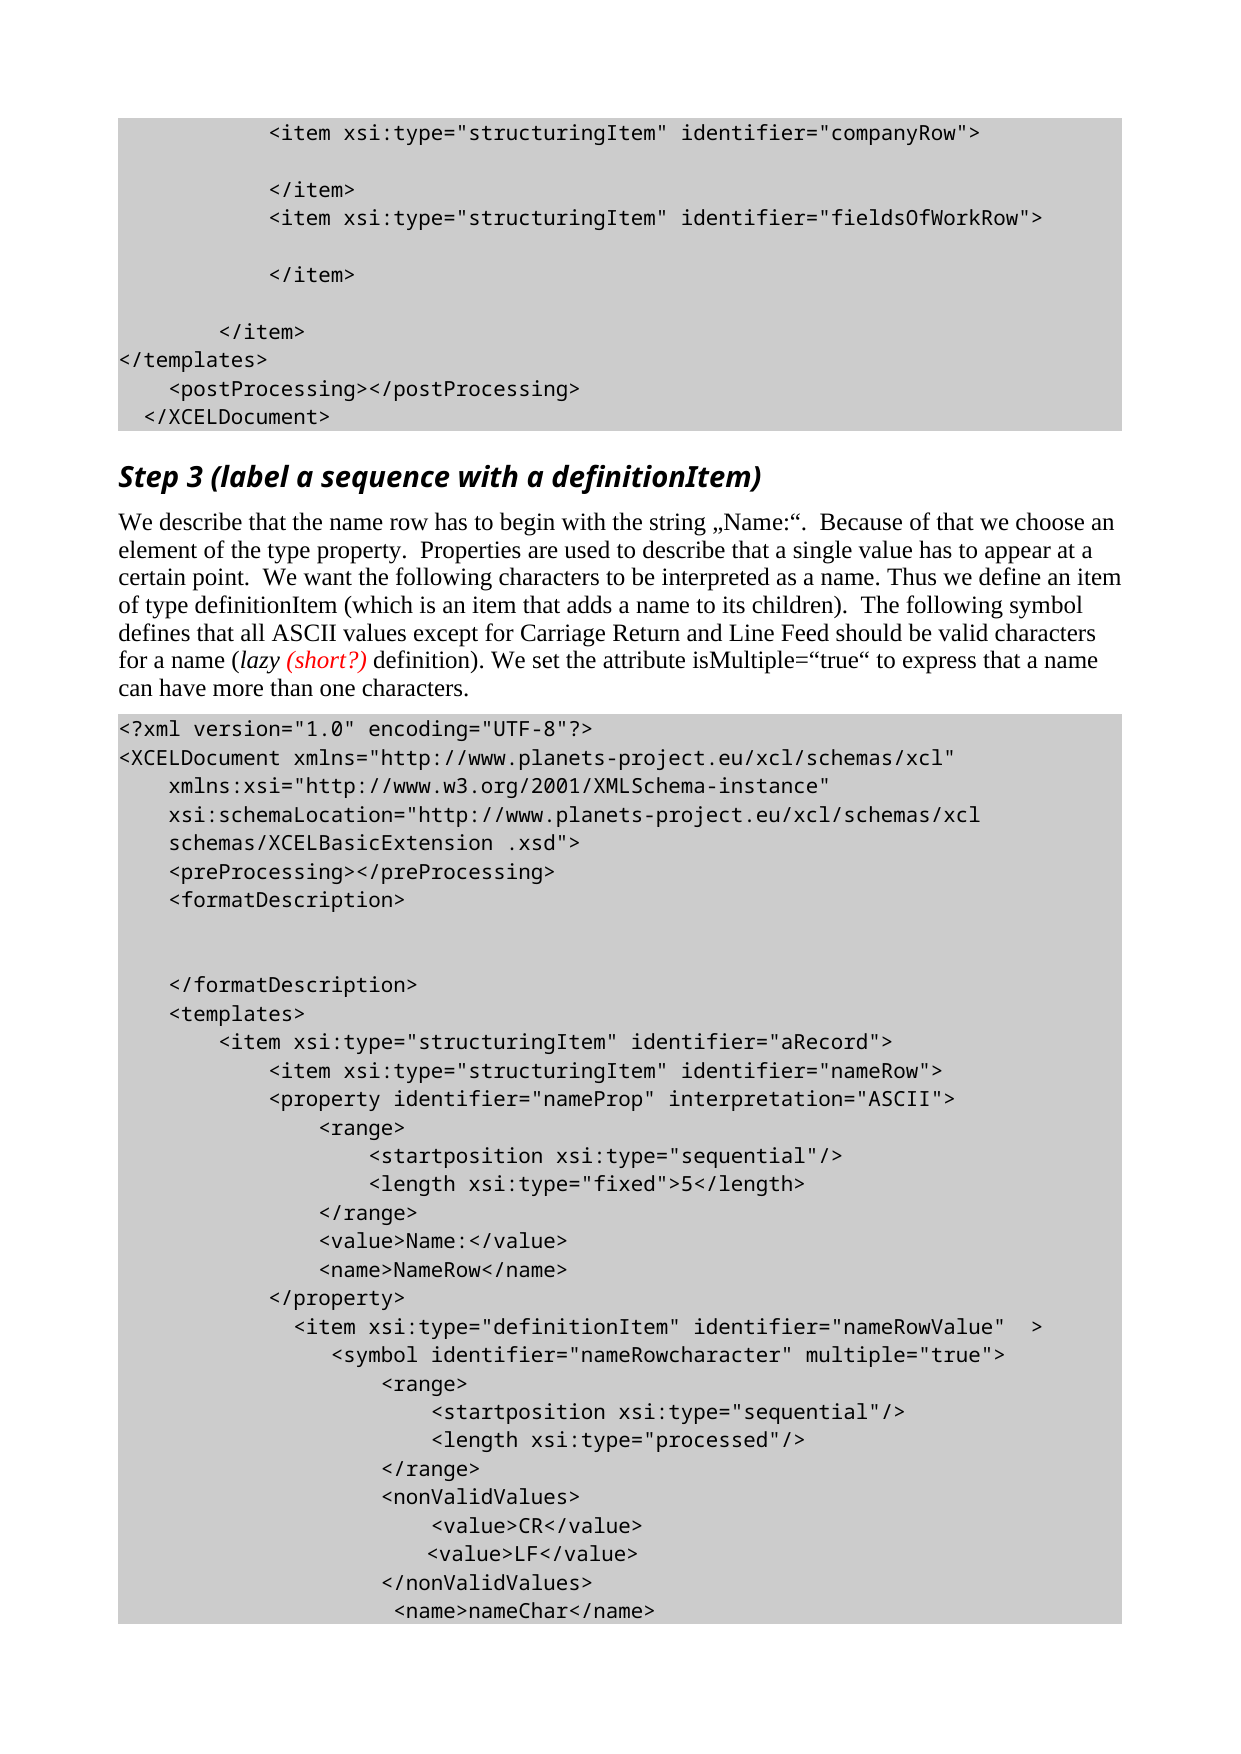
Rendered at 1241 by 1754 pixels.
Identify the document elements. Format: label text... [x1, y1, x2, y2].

text <item xsi:type="structuringItem" identifier="aRecord"> [118, 1027, 1122, 1056]
text <item xsi:type="structuringItem" identifier="fieldsOfWorkRow"> [118, 203, 1122, 232]
text <value>Name:</value> [118, 1226, 1122, 1255]
text </templates> [118, 346, 1122, 374]
text <item xsi:type="structuringItem" identifier="companyRow"> [118, 118, 1122, 147]
text <range> [118, 1369, 1122, 1397]
text <formatDescription> [118, 885, 1122, 914]
text </item> [118, 260, 1122, 289]
text <templates> [118, 999, 1122, 1027]
text </item> [118, 317, 1122, 346]
text <XCELDocument xmlns="http://www.planets-project.eu/xcl/schemas/xcl" [118, 743, 1122, 771]
text <preProcessing></preProcessing> [118, 857, 1122, 885]
text </XCELDocument> [118, 402, 1122, 431]
subtitle Step 3 (label a sequence with a definitionItem) [118, 456, 1122, 496]
text <length xsi:type="fixed">5</length> [118, 1169, 1122, 1198]
text <item xsi:type="definitionItem" identifier="nameRowValue" > [118, 1312, 1122, 1340]
text <name>NameRow</name> [118, 1255, 1122, 1283]
text xmlns:xsi="http://www.w3.org/2001/XMLSchema-instance" [118, 771, 1122, 800]
text </item> [118, 175, 1122, 203]
text </nonValidValues> [118, 1568, 1122, 1596]
text <startposition xsi:type="sequential"/> [118, 1397, 1122, 1426]
text </formatDescription> [118, 971, 1122, 999]
text </property> [118, 1283, 1122, 1312]
text We describe that the name row has to begin with the string „Name:“. Because of that we choose an element of the type property. Properties are used to describe that a single value has to appear at a certain point. We want the following characters to be interpreted as a name. Thus we define an item of type definitionItem (which is an item that adds a name to its children). The following symbol defines that all ASCII values except for Carriage Return and Line Feed should be valid characters for a name (lazy (short?) definition). We set the attribute isMultiple=“true“ to express that a name can have more than one characters. [118, 508, 1122, 702]
text schemas/XCELBasicExtension .xsd"> [118, 828, 1122, 857]
text <symbol identifier="nameRowcharacter" multiple="true"> [118, 1340, 1122, 1369]
text </range> [118, 1454, 1122, 1482]
text <nonValidValues> [118, 1482, 1122, 1511]
text xsi:schemaLocation="http://www.planets-project.eu/xcl/schemas/xcl [118, 800, 1122, 828]
text <range> [118, 1113, 1122, 1141]
text <name>nameChar</name> [118, 1596, 1122, 1624]
text <item xsi:type="structuringItem" identifier="nameRow"> [118, 1056, 1122, 1084]
text </range> [118, 1198, 1122, 1226]
text <postProcessing></postProcessing> [118, 374, 1122, 402]
text <property identifier="nameProp" interpretation="ASCII"> [118, 1084, 1122, 1113]
text <value>LF</value> [118, 1539, 1122, 1568]
text <?xml version="1.0" encoding="UTF-8"?> [118, 714, 1122, 743]
text <length xsi:type="processed"/> [118, 1426, 1122, 1454]
text <startposition xsi:type="sequential"/> [118, 1141, 1122, 1169]
text <value>CR</value> [118, 1511, 1122, 1539]
